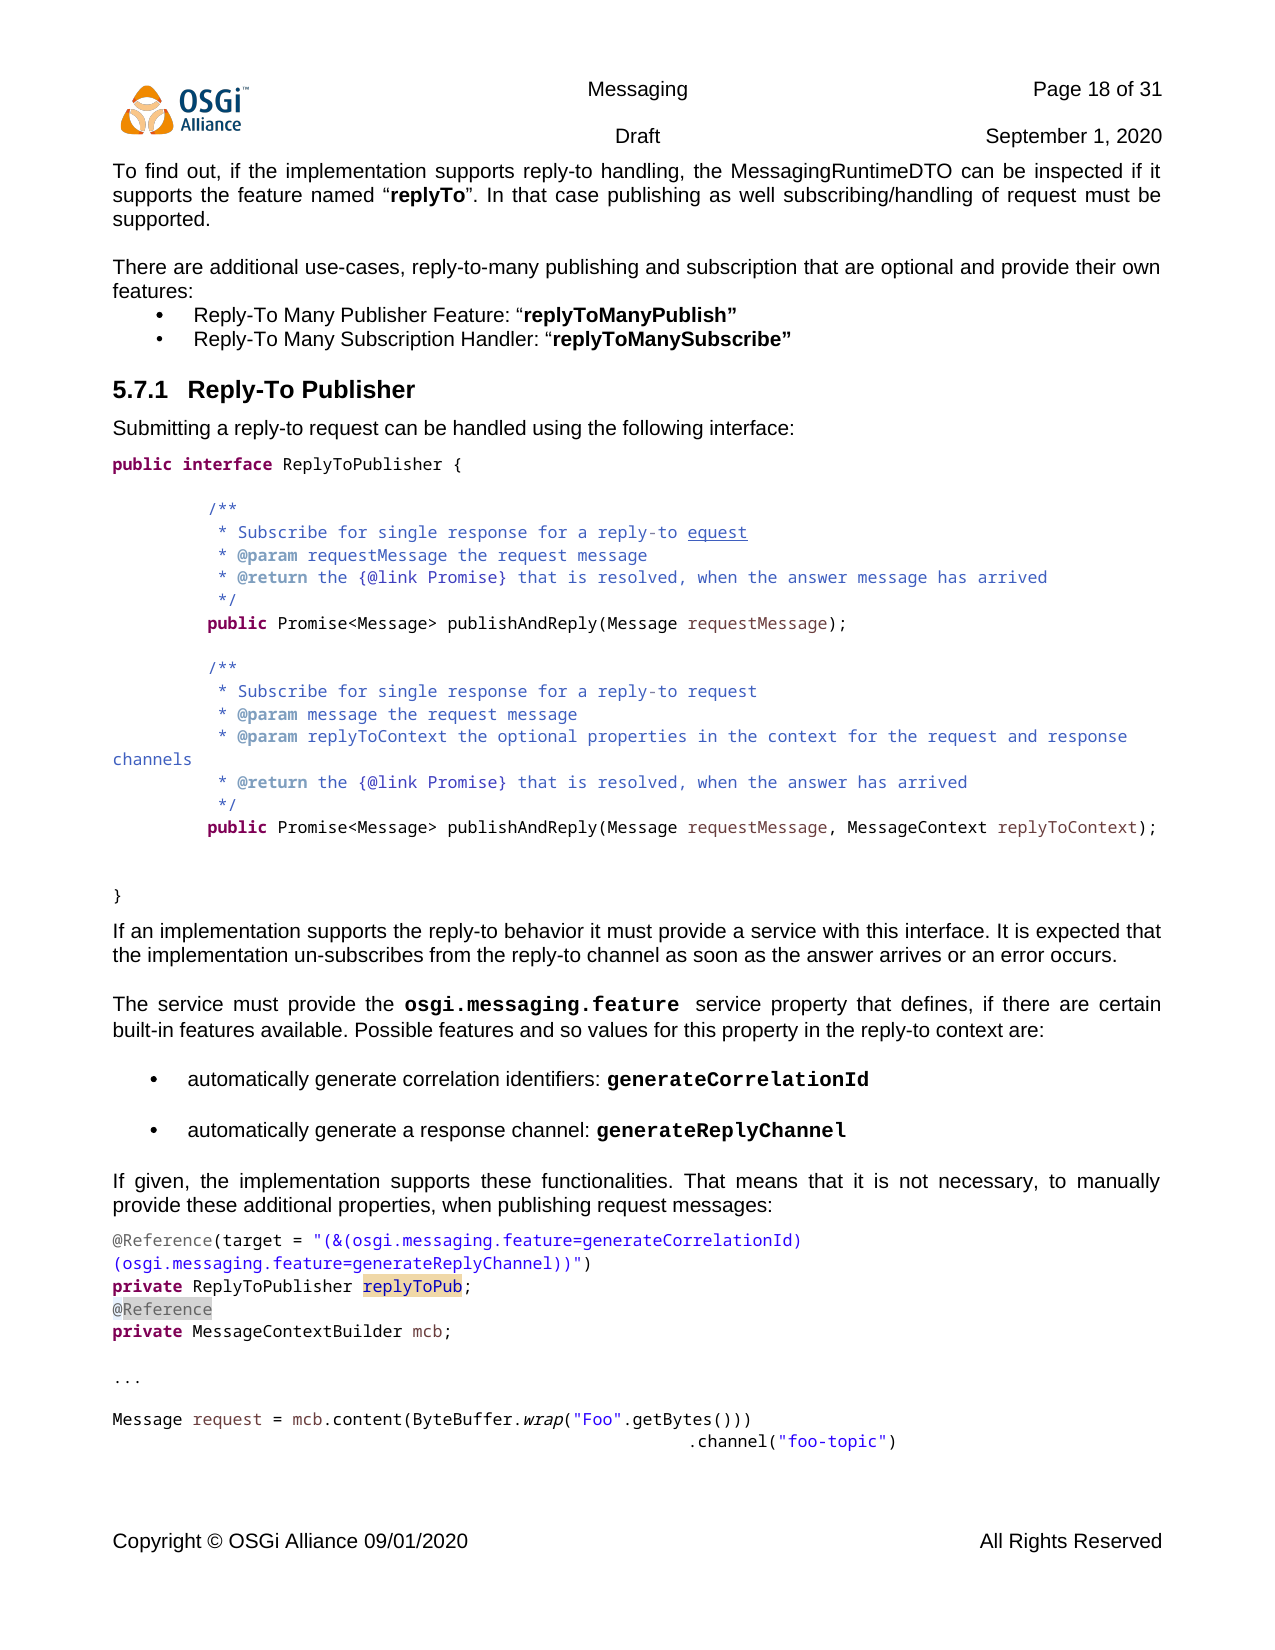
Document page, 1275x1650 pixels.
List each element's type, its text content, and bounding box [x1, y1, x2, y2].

text There are additional use-cases, reply-to-many publishing and subscription that are optional and provide their own features: [112, 255, 1162, 303]
text @Reference [112, 1297, 1162, 1320]
text ... [112, 1365, 1162, 1388]
text If an implementation supports the reply-to behavior it must provide a service with this interface. It is expected that the implementation un-subscribes from the reply-to channel as soon as the answer arrives or an error occurs. [112, 919, 1162, 967]
text public Promise<Message> publishAndReply(Message requestMessage, MessageContext replyToContext); [112, 816, 1162, 838]
list Reply-To Many Subscription Handler: “replyToManySubscribe” [156, 327, 1162, 351]
text * Subscribe for single response for a reply-to equest [112, 521, 1162, 543]
text * @param requestMessage the request message [112, 543, 1162, 566]
text To find out, if the implementation supports reply-to handling, the MessagingRuntimeDTO can be inspected if it supports the feature named “replyTo”. In that case publishing as well subscribing/handling of request must be supported. [112, 159, 1162, 231]
text */ [112, 793, 1162, 816]
picture [113, 78, 257, 142]
text * @return the {@link Promise} that is resolved, when the answer has arrived [112, 770, 1162, 793]
text } [112, 884, 1162, 907]
text Submitting a reply-to request can be handled using the following interface: [112, 416, 1162, 440]
text * @return the {@link Promise} that is resolved, when the answer message has arrived [112, 566, 1162, 589]
list Reply-To Many Publisher Feature: “replyToManyPublish” [156, 303, 1162, 327]
text Message request = mcb.content(ByteBuffer.wrap("Foo".getBytes())) [112, 1407, 1162, 1430]
list automatically generate correlation identifiers: generateCorrelationId [150, 1067, 1162, 1093]
text @Reference(target = "(&(osgi.messaging.feature=generateCorrelationId)(osgi.messaging.feature=generateReplyChannel))") [112, 1229, 1162, 1274]
text /** [112, 498, 1162, 521]
text private ReplyToPublisher replyToPub; [112, 1274, 1162, 1297]
text The service must provide the osgi.messaging.feature service property that defines, if there are certain built-in features available. Possible features and so values for this property in the reply-to context are: [112, 992, 1162, 1042]
text public interface ReplyToPublisher { [112, 452, 1162, 475]
text * @param message the request message [112, 702, 1162, 725]
text /** [112, 657, 1162, 679]
text .channel("foo-topic") [112, 1430, 1162, 1452]
text * @param replyToContext the optional properties in the context for the request and response channels [112, 725, 1162, 770]
text public Promise<Message> publishAndReply(Message requestMessage); [112, 611, 1162, 634]
text If given, the implementation supports these functionalities. That means that it is not necessary, to manually provide these additional properties, when publishing request messages: [112, 1168, 1162, 1216]
text * Subscribe for single response for a reply-to request [112, 679, 1162, 702]
subtitle Reply-To Publisher [112, 375, 1162, 403]
text */ [112, 589, 1162, 611]
text private MessageContextBuilder mcb; [112, 1320, 1162, 1342]
list automatically generate a response channel: generateReplyChannel [150, 1118, 1162, 1143]
